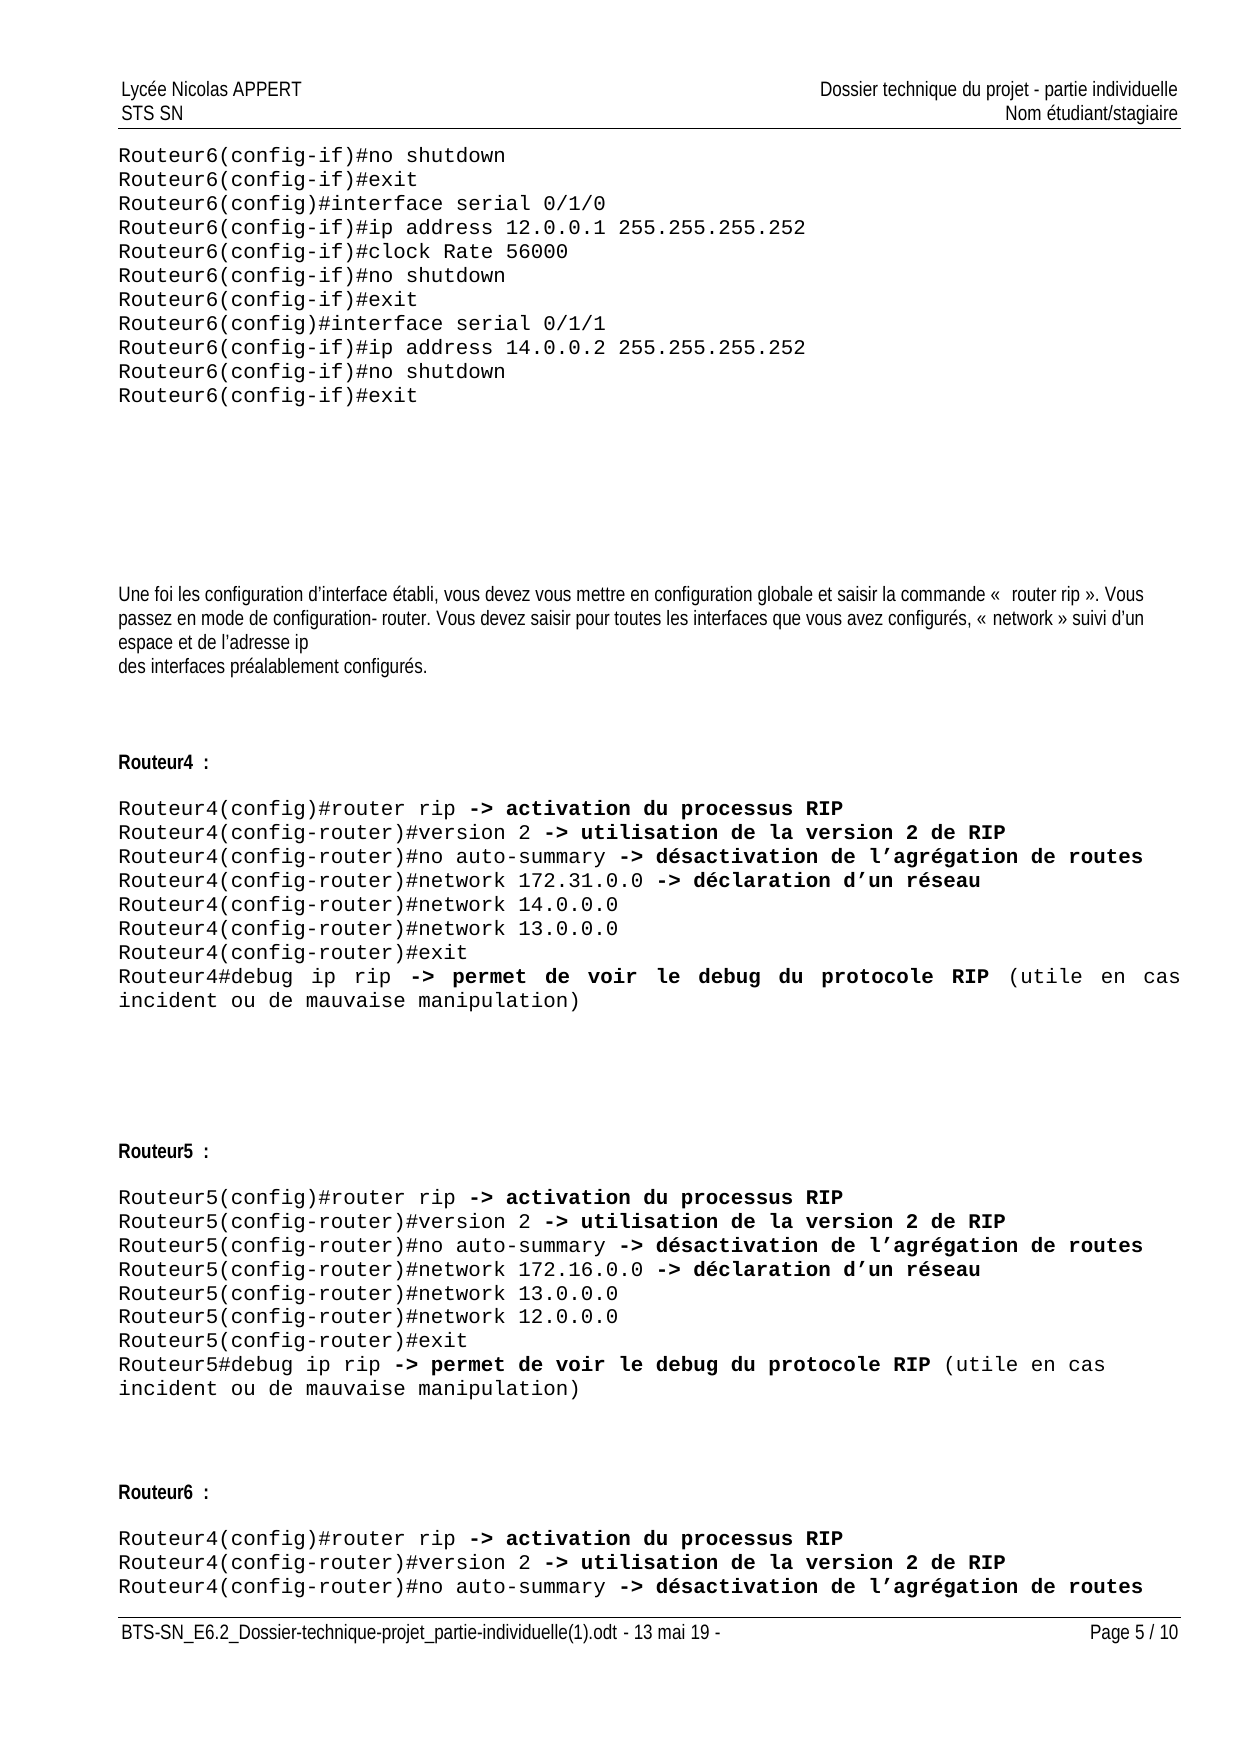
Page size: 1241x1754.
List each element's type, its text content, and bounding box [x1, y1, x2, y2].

text Routeur5(config-router)#no auto-summary -> désactivation de l’agrégation de routes [118, 1234, 1181, 1258]
text Routeur6(config-if)#ip address 14.0.0.2 255.255.255.252 [118, 337, 1181, 361]
text Routeur4(config-router)#network 14.0.0.0 [118, 894, 1181, 918]
text Routeur6(config-if)#exit [118, 385, 1181, 409]
text Routeur5(config-router)#network 12.0.0.0 [118, 1306, 1181, 1330]
text Routeur6(config-if)#exit [118, 289, 1181, 313]
text Routeur4 : [118, 750, 1181, 774]
text Routeur4(config-router)#network 172.31.0.0 -> déclaration d’un réseau [118, 870, 1181, 894]
text Routeur5(config-router)#version 2 -> utilisation de la version 2 de RIP [118, 1211, 1181, 1234]
text Routeur4(config-router)#no auto-summary -> désactivation de l’agrégation de routes [118, 1576, 1181, 1599]
text Routeur5 : [118, 1139, 1181, 1163]
text Routeur4#debug ip rip -> permet de voir le debug du protocole RIP (utile en cas incident ou de mauvaise manipulation) [118, 966, 1181, 1013]
text Routeur4(config-router)#network 13.0.0.0 [118, 918, 1181, 942]
text Routeur5(config-router)#network 13.0.0.0 [118, 1282, 1181, 1306]
text Routeur4(config-router)#version 2 -> utilisation de la version 2 de RIP [118, 822, 1181, 846]
text Routeur4(config)#router rip -> activation du processus RIP [118, 1528, 1181, 1552]
text Une foi les configuration d’interface établi, vous devez vous mettre en configuration globale et saisir la commande « router rip ». Vous passez en mode de configuration- router. Vous devez saisir pour toutes les interfaces que vous avez configurés, « network » suivi d’un espace et de l’adresse ip [118, 582, 1181, 654]
text Routeur6(config-if)#exit [118, 169, 1181, 193]
text Routeur6 : [118, 1480, 1181, 1504]
text Routeur4(config-router)#exit [118, 942, 1181, 966]
text Routeur4(config)#router rip -> activation du processus RIP [118, 798, 1181, 822]
text des interfaces préalablement configurés. [118, 654, 1181, 678]
text Routeur6(config-if)#no shutdown [118, 265, 1181, 289]
text Routeur6(config-if)#clock Rate 56000 [118, 241, 1181, 265]
text Routeur6(config-if)#no shutdown [118, 145, 1181, 169]
text Routeur5(config-router)#network 172.16.0.0 -> déclaration d’un réseau [118, 1258, 1181, 1282]
text Routeur6(config-if)#ip address 12.0.0.1 255.255.255.252 [118, 217, 1181, 241]
text Routeur5#debug ip rip -> permet de voir le debug du protocole RIP (utile en cas incident ou de mauvaise manipulation) [118, 1354, 1181, 1402]
text Routeur6(config)#interface serial 0/1/0 [118, 193, 1181, 217]
text Routeur6(config-if)#no shutdown [118, 361, 1181, 385]
text Routeur5(config-router)#exit [118, 1330, 1181, 1354]
text Routeur6(config)#interface serial 0/1/1 [118, 313, 1181, 337]
text Routeur4(config-router)#no auto-summary -> désactivation de l’agrégation de routes [118, 846, 1181, 870]
text Routeur4(config-router)#version 2 -> utilisation de la version 2 de RIP [118, 1552, 1181, 1576]
text Routeur5(config)#router rip -> activation du processus RIP [118, 1187, 1181, 1211]
